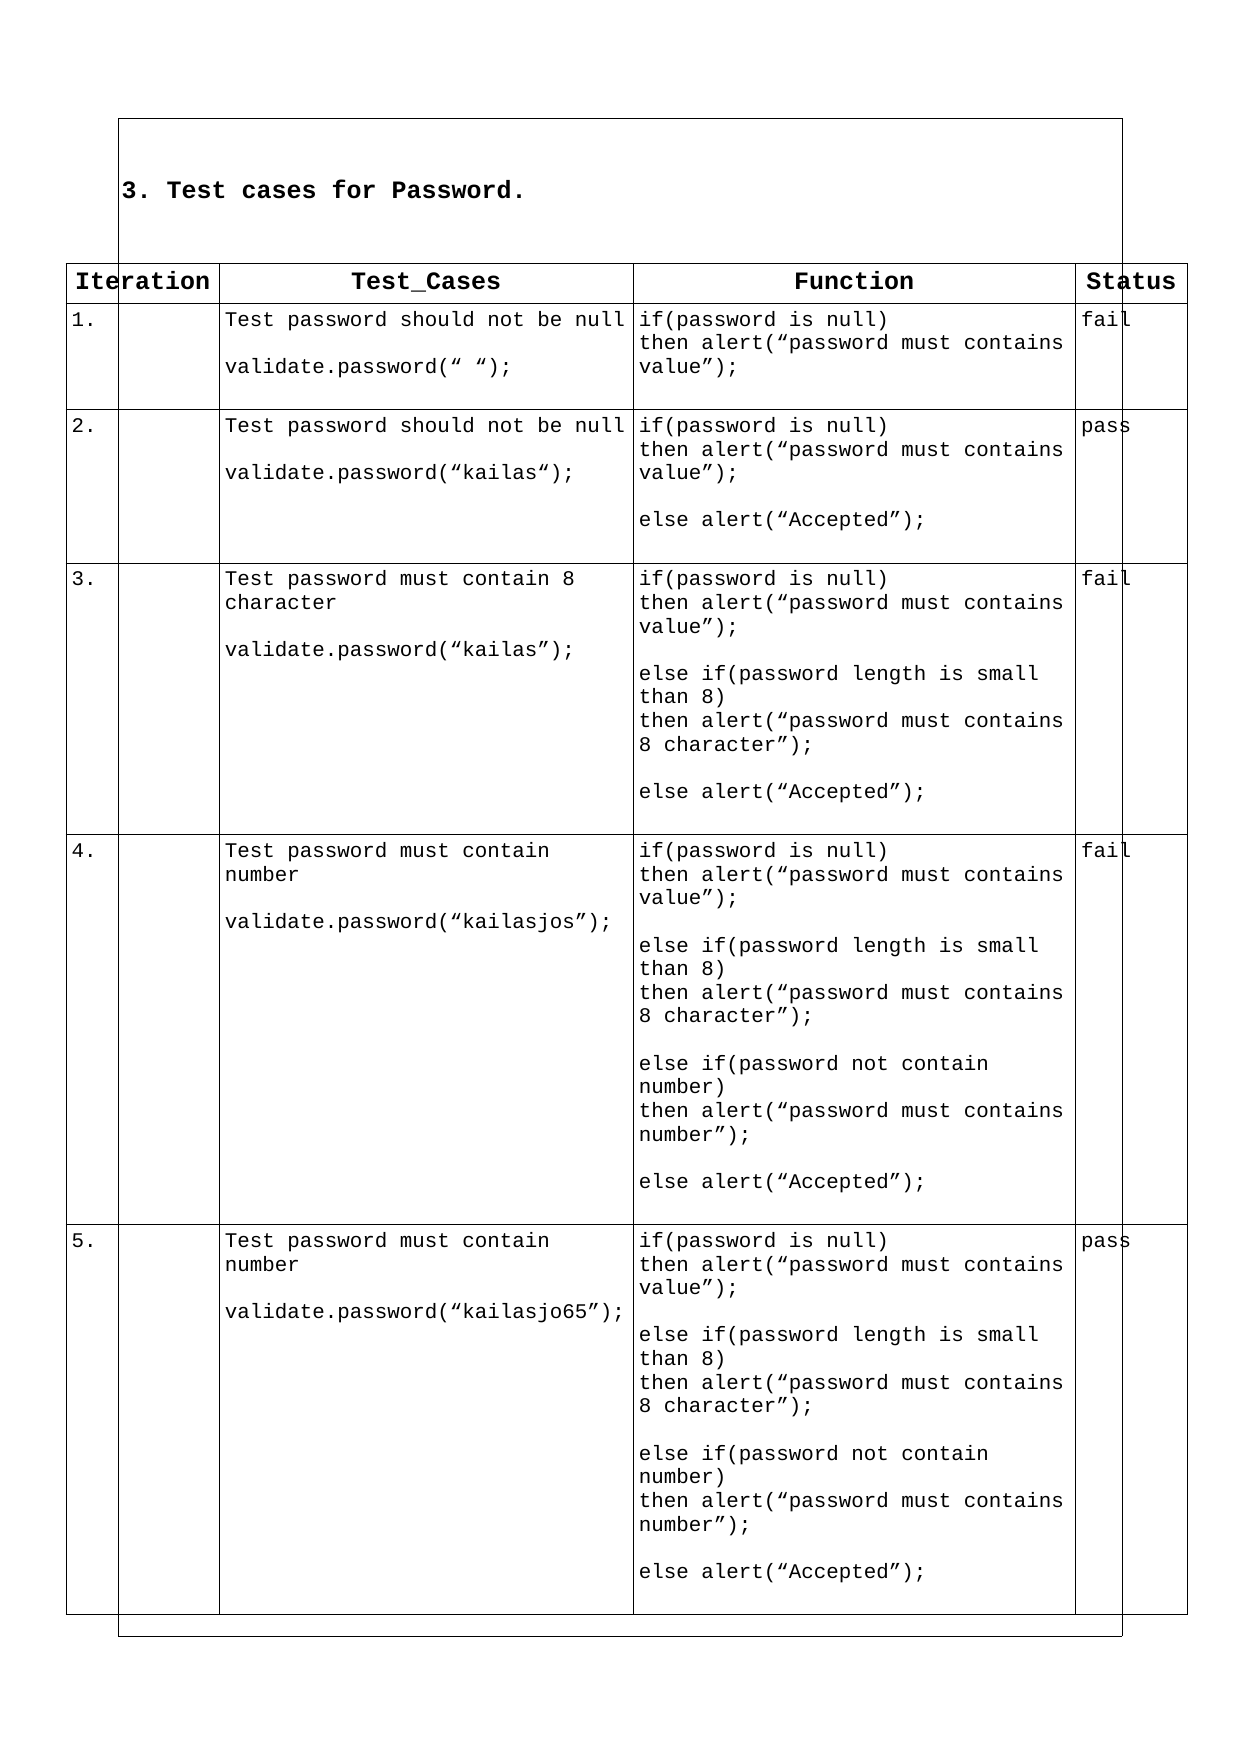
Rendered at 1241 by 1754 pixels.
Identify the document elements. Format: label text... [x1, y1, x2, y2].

table_header Iteration [119, 264, 219, 303]
table_cell 4. [67, 835, 118, 1224]
table_cell pass [1123, 410, 1187, 562]
table_cell if(password is null) then alert(“password must contains value”); else if(password length is small than 8) then alert(“password must contains 8 character”); else if(password not contain number) then alert(“password must contains number”); else alert(“Accepted”); [634, 1225, 1075, 1614]
table_cell fail [1123, 835, 1187, 1224]
table_cell Test password should not be null validate.password(“ “); [220, 304, 633, 409]
table_cell fail [1123, 564, 1187, 834]
table_cell if(password is null) then alert(“password must contains value”); [634, 304, 1075, 409]
table_cell 3. [67, 564, 118, 834]
table_cell if(password is null) then alert(“password must contains value”); else alert(“Accepted”); [634, 410, 1075, 562]
table_header Function [634, 264, 1075, 303]
table_header Test_Cases [220, 264, 633, 303]
table_cell Test password must contain number validate.password(“kailasjos”); [220, 835, 633, 1224]
table_cell fail [1076, 304, 1122, 409]
table_cell if(password is null) then alert(“password must contains value”); else if(password length is small than 8) then alert(“password must contains 8 character”); else if(password not contain number) then alert(“password must contains number”); else alert(“Accepted”); [634, 835, 1075, 1224]
table_cell pass [1076, 410, 1122, 562]
table_cell 5. [67, 1225, 118, 1614]
table_header Status [1123, 264, 1187, 303]
table_cell pass [1123, 1225, 1187, 1614]
table_cell [119, 564, 219, 834]
table_cell fail [1076, 564, 1122, 834]
table_cell [119, 304, 219, 409]
table_cell [119, 1225, 219, 1614]
table_cell [119, 410, 219, 562]
table_cell if(password is null) then alert(“password must contains value”); else if(password length is small than 8) then alert(“password must contains 8 character”); else alert(“Accepted”); [634, 564, 1075, 834]
table_cell fail [1123, 304, 1187, 409]
table_cell Test password must contain 8 character validate.password(“kailas”); [220, 564, 633, 834]
table_cell fail [1076, 835, 1122, 1224]
text 3. Test cases for Password. [121, 178, 1119, 206]
table_cell 1. [67, 304, 118, 409]
table_cell 2. [67, 410, 118, 562]
table_header Status [1076, 264, 1122, 303]
table_cell Test password must contain number validate.password(“kailasjo65”); [220, 1225, 633, 1614]
table_header Iteration [67, 264, 118, 303]
table_cell pass [1076, 1225, 1122, 1614]
table_cell Test password should not be null validate.password(“kailas“); [220, 410, 633, 562]
table_cell [119, 835, 219, 1224]
